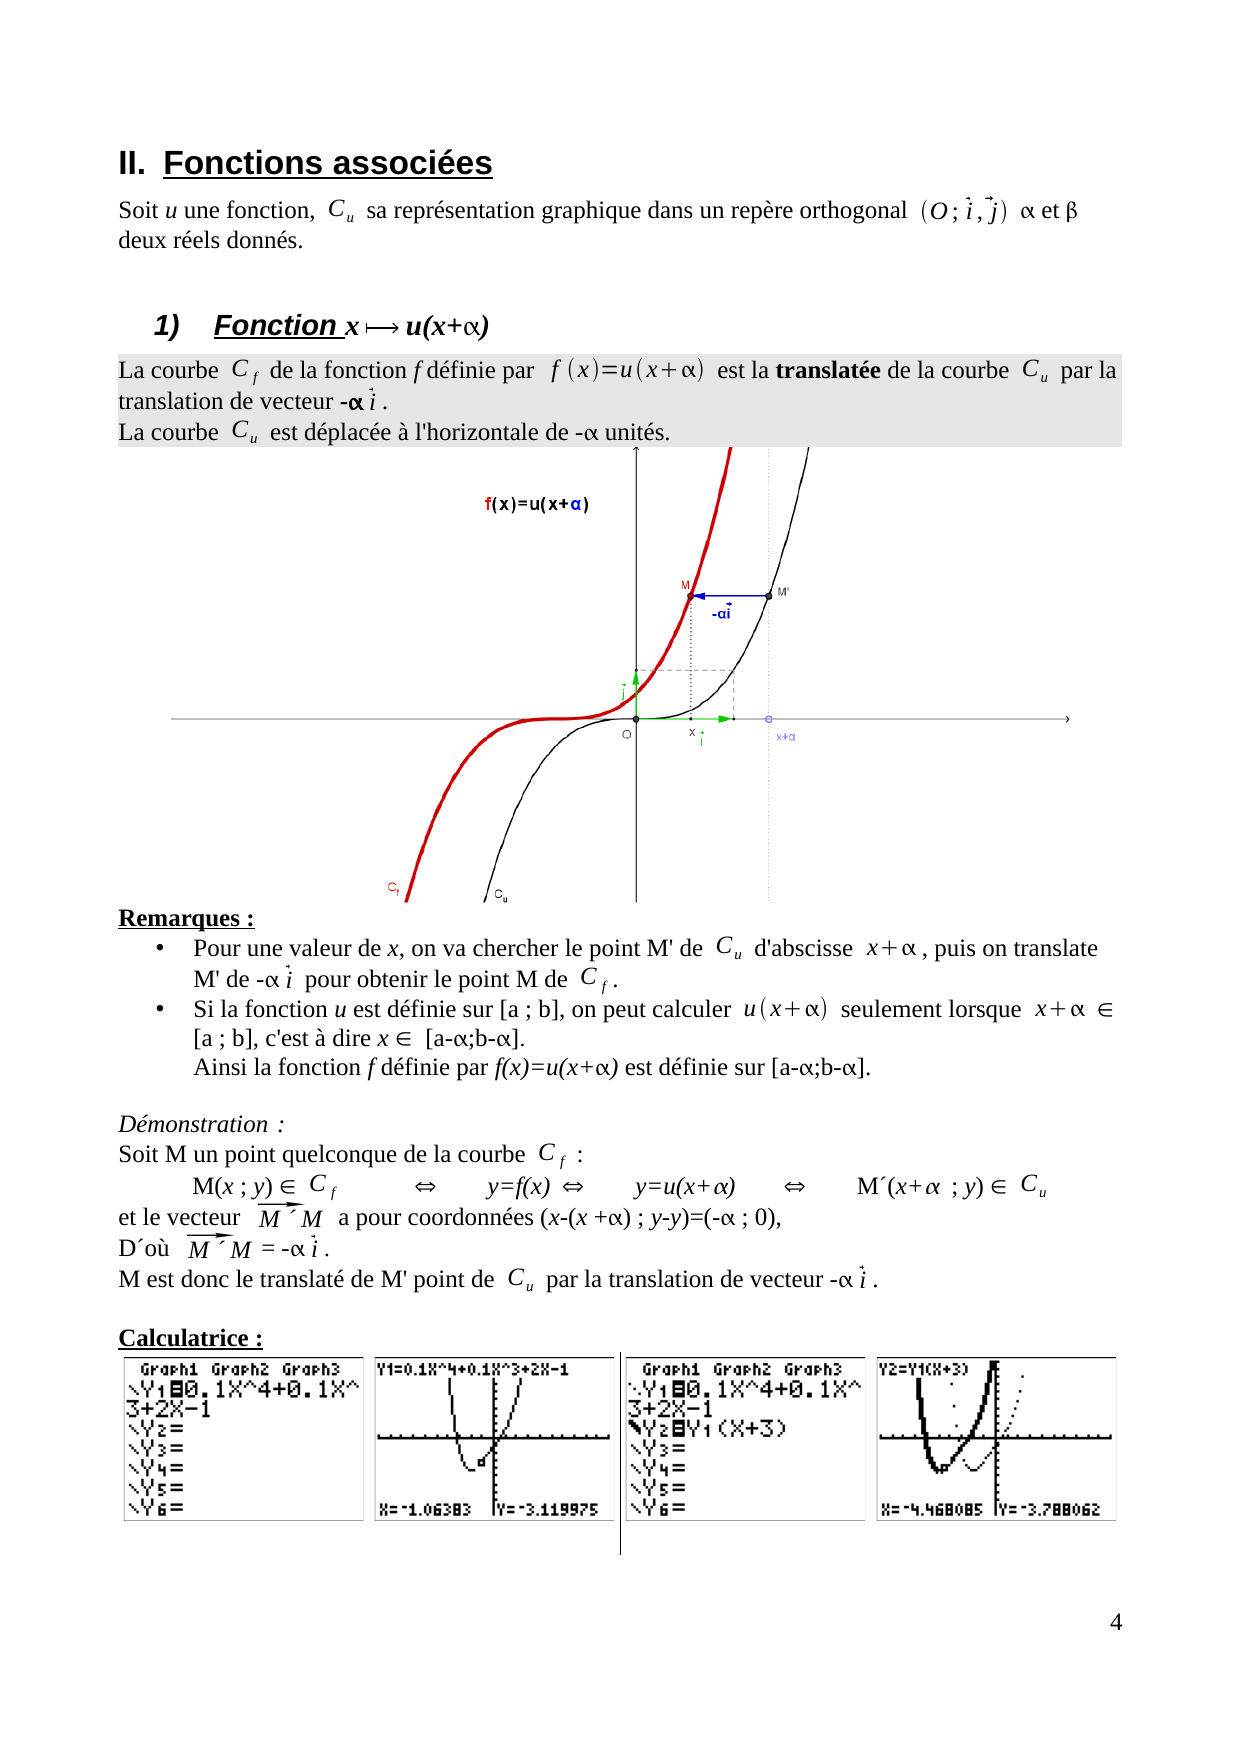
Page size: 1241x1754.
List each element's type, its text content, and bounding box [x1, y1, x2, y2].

text M(x ; y) ∈ ⇔ y=f(x) ⇔ y=u(x+) ⇔ M´(x+ ; y) ∈ [118, 1169, 1122, 1201]
text Calculatrice : [118, 1323, 1122, 1352]
text Démonstration : [118, 1109, 1122, 1138]
text La courbe de la fonction f définie par est la translatée de la courbe par la translation de vecteur -. [118, 354, 1122, 416]
text Soit u une fonction, sa représentation graphique dans un repère orthogonal  et  deux réels donnés. [118, 194, 1122, 254]
text Remarques : [118, 447, 1122, 932]
text M est donc le translaté de M' point de par la translation de vecteur -. [118, 1263, 1122, 1295]
text D´où = -. [118, 1232, 1122, 1263]
subtitle Fonctions associées [118, 143, 1122, 182]
subtitle Fonction x u(x+) [153, 308, 1122, 342]
text et le vecteur a pour coordonnées (x-(x +) ; y-y)=(- ; 0), [118, 1201, 1122, 1232]
table_header [118, 1352, 369, 1554]
table_header [871, 1352, 1122, 1554]
table_header [621, 1352, 871, 1554]
text La courbe est déplacée à l'horizontale de - unités. [118, 416, 1122, 447]
list Pour une valeur de x, on va chercher le point M' de d'abscisse , puis on translate M' de - pour obtenir le point M de . [156, 932, 1122, 994]
table_header [369, 1352, 620, 1554]
picture [170, 447, 1070, 903]
list Ainsi la fonction f définie par f(x)=u(x+) est définie sur [a-;b-]. [156, 1052, 1122, 1081]
list Si la fonction u est définie sur [a ; b], on peut calculer seulement lorsque ∈ [a ; b], c'est à dire x ∈ [a-;b-]. [156, 994, 1122, 1052]
text Soit M un point quelconque de la courbe : [118, 1138, 1122, 1169]
